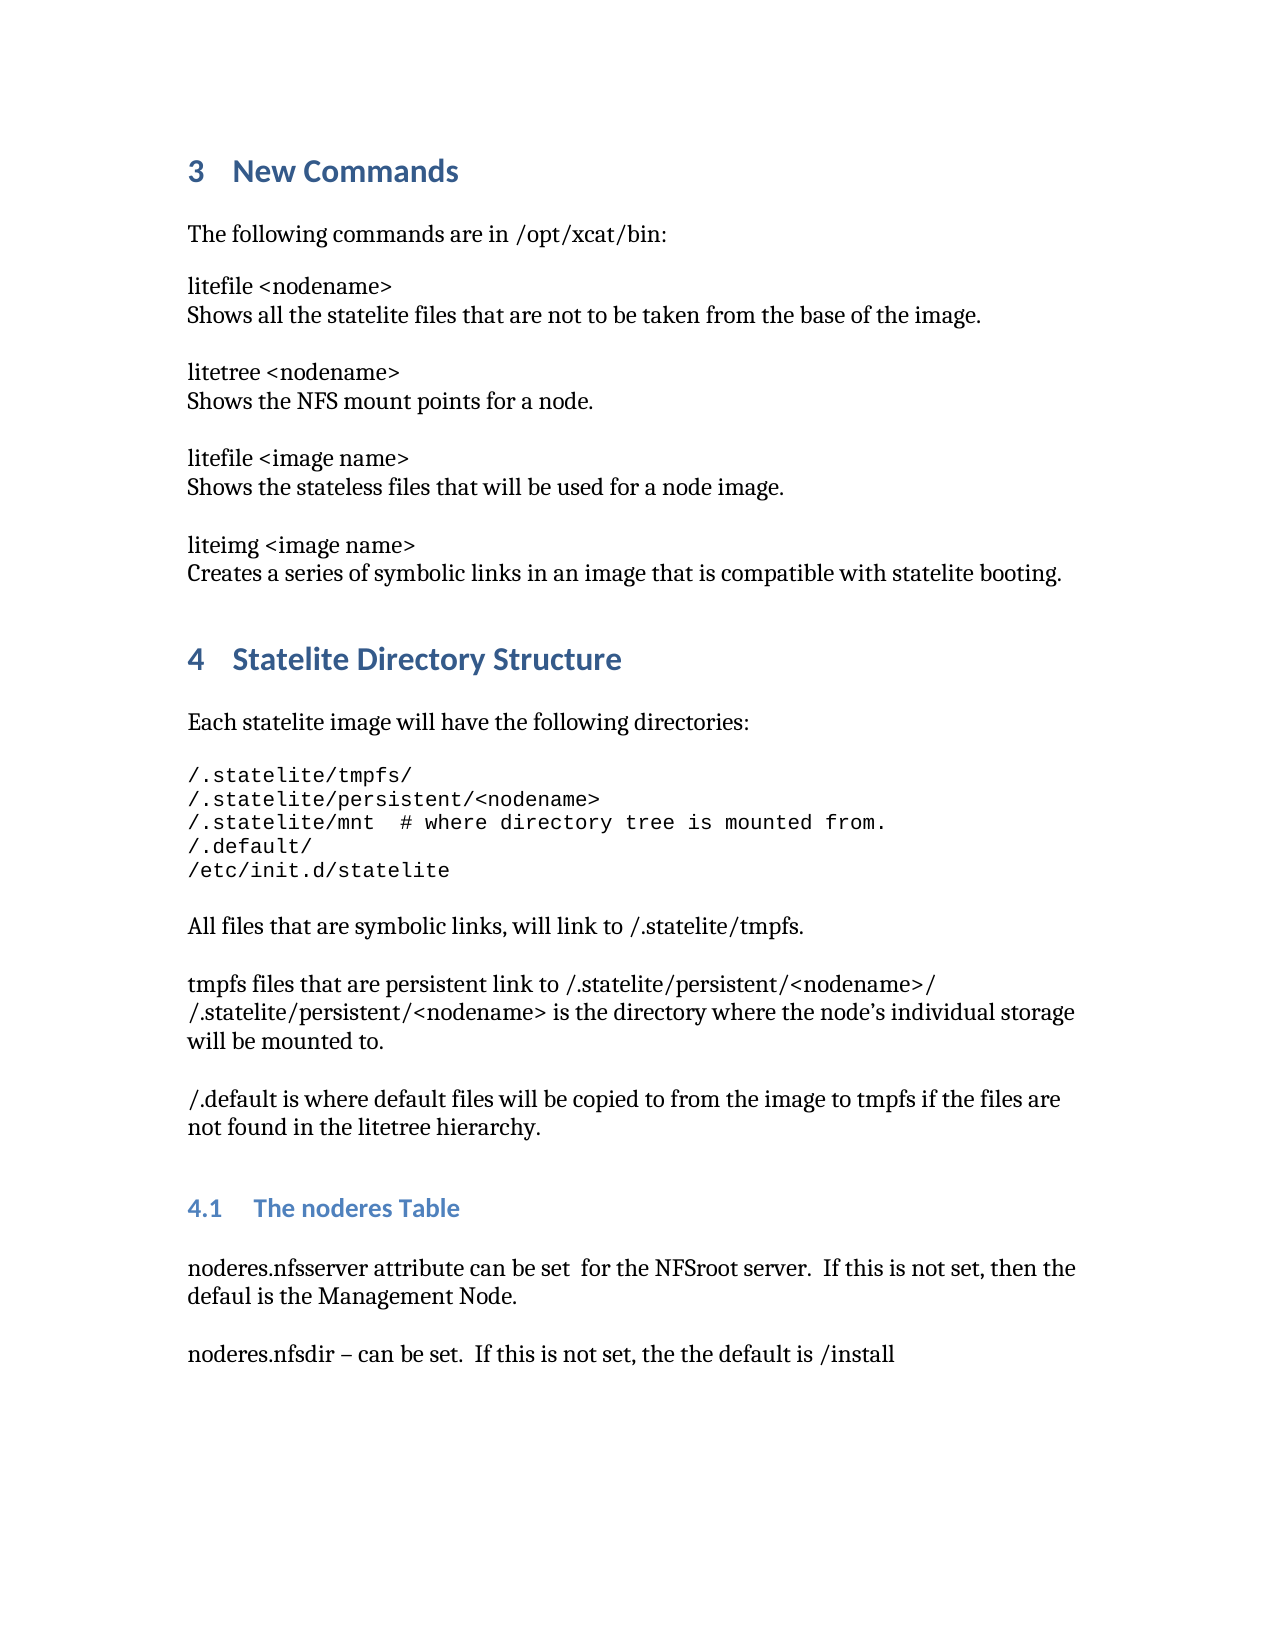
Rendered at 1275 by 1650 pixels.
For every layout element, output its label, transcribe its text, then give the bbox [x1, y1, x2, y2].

text /.statelite/tmpfs/ [187, 765, 1087, 789]
text All files that are symbolic links, will link to /.statelite/tmpfs. [187, 912, 1087, 941]
text noderes.nfsserver attribute can be set for the NFSroot server. If this is not set, then the defaul is the Management Node. [187, 1253, 1087, 1311]
text Shows all the statelite files that are not to be taken from the base of the image. [187, 301, 1087, 329]
text noderes.nfsdir – can be set. If this is not set, the the default is /install [187, 1340, 1087, 1368]
text liteimg <image name> [187, 531, 1087, 559]
text litefile <nodename> [187, 272, 1087, 301]
text /.statelite/mnt # where directory tree is mounted from. [187, 812, 1087, 836]
text tmpfs files that are persistent link to /.statelite/persistent/<nodename>/ [187, 969, 1087, 998]
text Shows the stateless files that will be used for a node image. [187, 473, 1087, 502]
subtitle New Commands [187, 150, 1087, 191]
text litefile <image name> [187, 444, 1087, 473]
text /.statelite/persistent/<nodename> [187, 789, 1087, 812]
subtitle Statelite Directory Structure [187, 638, 1087, 679]
text /etc/init.d/statelite [187, 860, 1087, 883]
text /.default is where default files will be copied to from the image to tmpfs if the files are not found in the litetree hierarchy. [187, 1084, 1087, 1142]
text Each statelite image will have the following directories: [187, 708, 1087, 736]
text litetree <nodename> [187, 358, 1087, 387]
subtitle The noderes Table [187, 1192, 1087, 1225]
text /.statelite/persistent/<nodename> is the directory where the node’s individual storage will be mounted to. [187, 998, 1087, 1056]
text The following commands are in /opt/xcat/bin: [187, 219, 1087, 248]
text Shows the NFS mount points for a node. [187, 387, 1087, 416]
text /.default/ [187, 836, 1087, 860]
text Creates a series of symbolic links in an image that is compatible with statelite booting. [187, 559, 1087, 588]
